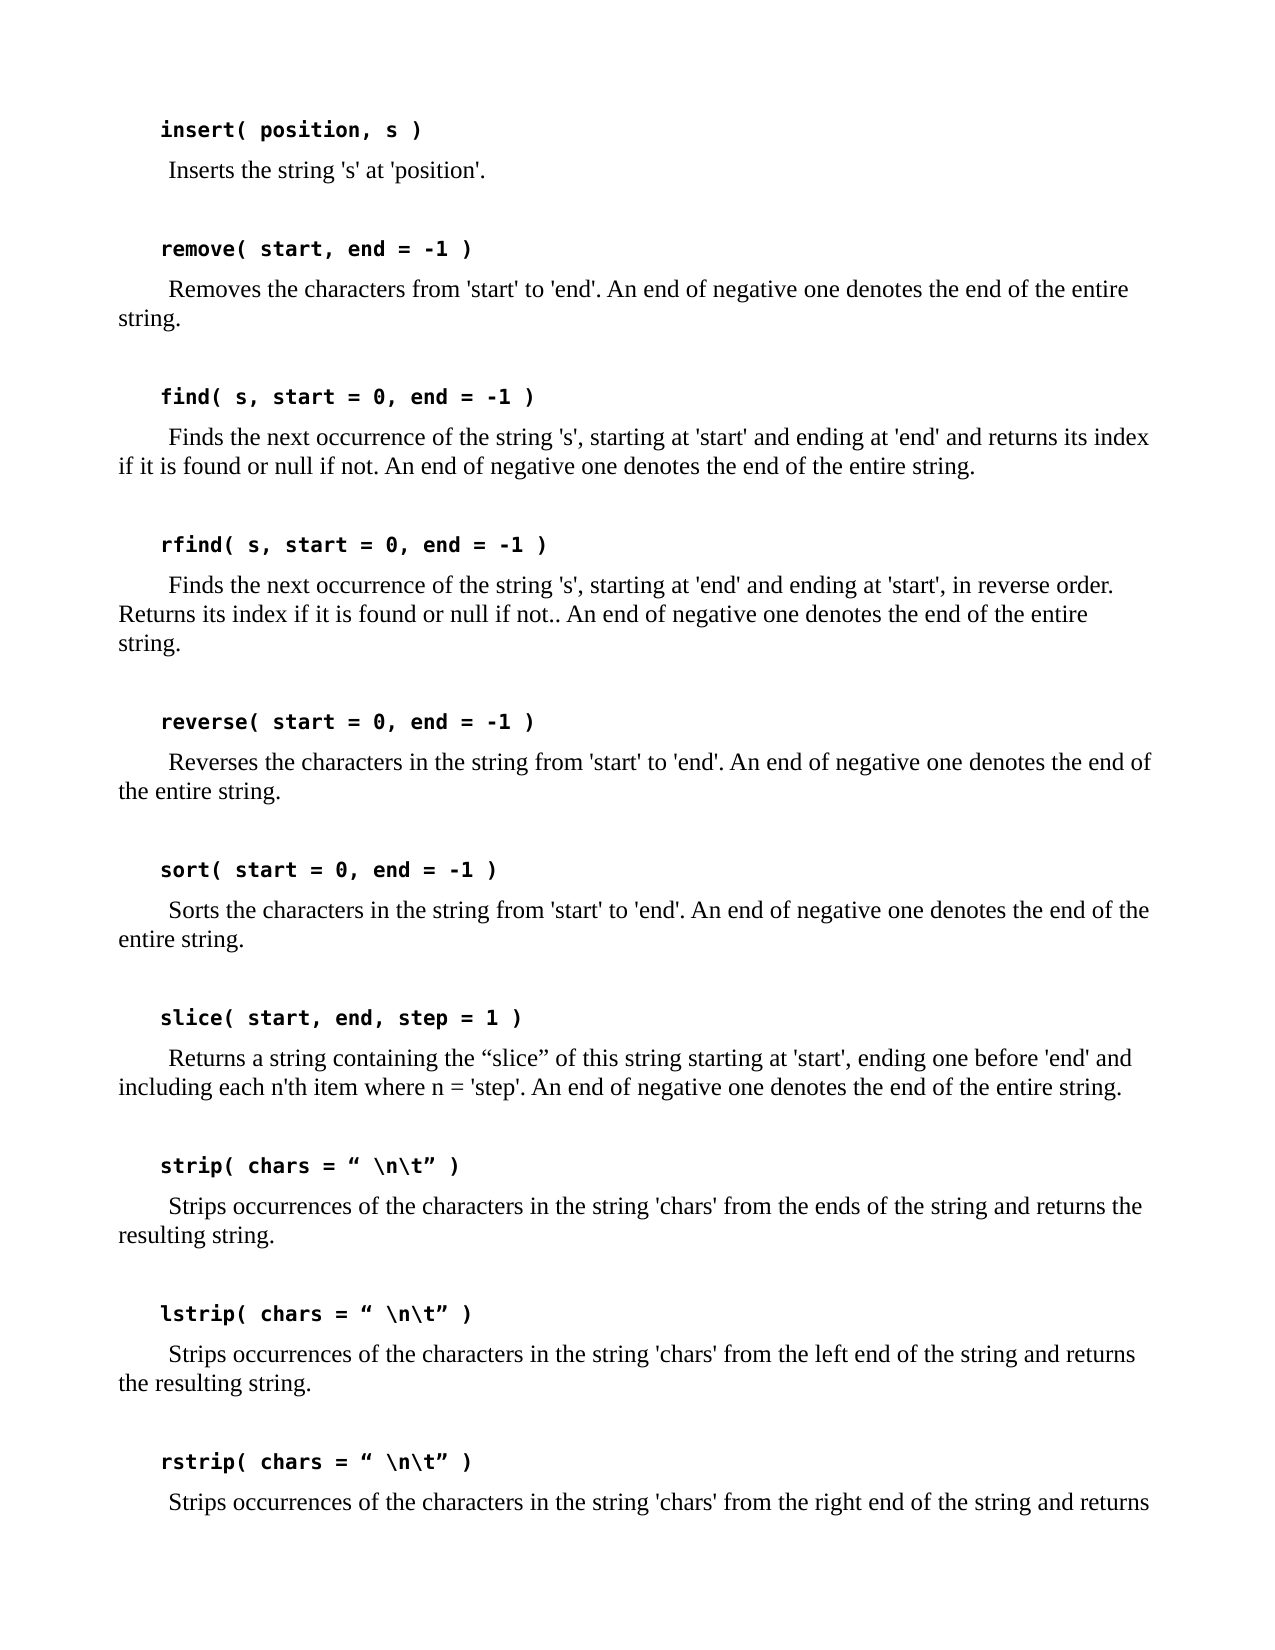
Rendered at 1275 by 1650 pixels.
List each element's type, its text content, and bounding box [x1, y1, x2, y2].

text strip( chars = “ \n\t” ) [118, 1154, 1157, 1178]
text Removes the characters from 'start' to 'end'. An end of negative one denotes the end of the entire string. [118, 274, 1157, 332]
text Returns a string containing the “slice” of this string starting at 'start', ending one before 'end' and including each n'th item where n = 'step'. An end of negative one denotes the end of the entire string. [118, 1043, 1157, 1101]
text rstrip( chars = “ \n\t” ) [118, 1450, 1157, 1474]
text reverse( start = 0, end = -1 ) [118, 710, 1157, 734]
text Sorts the characters in the string from 'start' to 'end'. An end of negative one denotes the end of the entire string. [118, 895, 1157, 952]
text Reverses the characters in the string from 'start' to 'end'. An end of negative one denotes the end of the entire string. [118, 747, 1157, 804]
text Strips occurrences of the characters in the string 'chars' from the left end of the string and returns the resulting string. [118, 1339, 1157, 1397]
text rfind( s, start = 0, end = -1 ) [118, 533, 1157, 558]
text Finds the next occurrence of the string 's', starting at 'end' and ending at 'start', in reverse order. Returns its index if it is found or null if not.. An end of negative one denotes the end of the entire string. [118, 570, 1157, 656]
text Strips occurrences of the characters in the string 'chars' from the ends of the string and returns the resulting string. [118, 1191, 1157, 1248]
text sort( start = 0, end = -1 ) [118, 858, 1157, 882]
text Inserts the string 's' at 'position'. [118, 155, 1157, 184]
text insert( position, s ) [118, 118, 1157, 142]
text slice( start, end, step = 1 ) [118, 1006, 1157, 1031]
text remove( start, end = -1 ) [118, 237, 1157, 262]
text Finds the next occurrence of the string 's', starting at 'start' and ending at 'end' and returns its index if it is found or null if not. An end of negative one denotes the end of the entire string. [118, 422, 1157, 480]
text lstrip( chars = “ \n\t” ) [118, 1302, 1157, 1327]
text Strips occurrences of the characters in the string 'chars' from the right end of the string and returns [118, 1487, 1157, 1516]
text find( s, start = 0, end = -1 ) [118, 385, 1157, 410]
